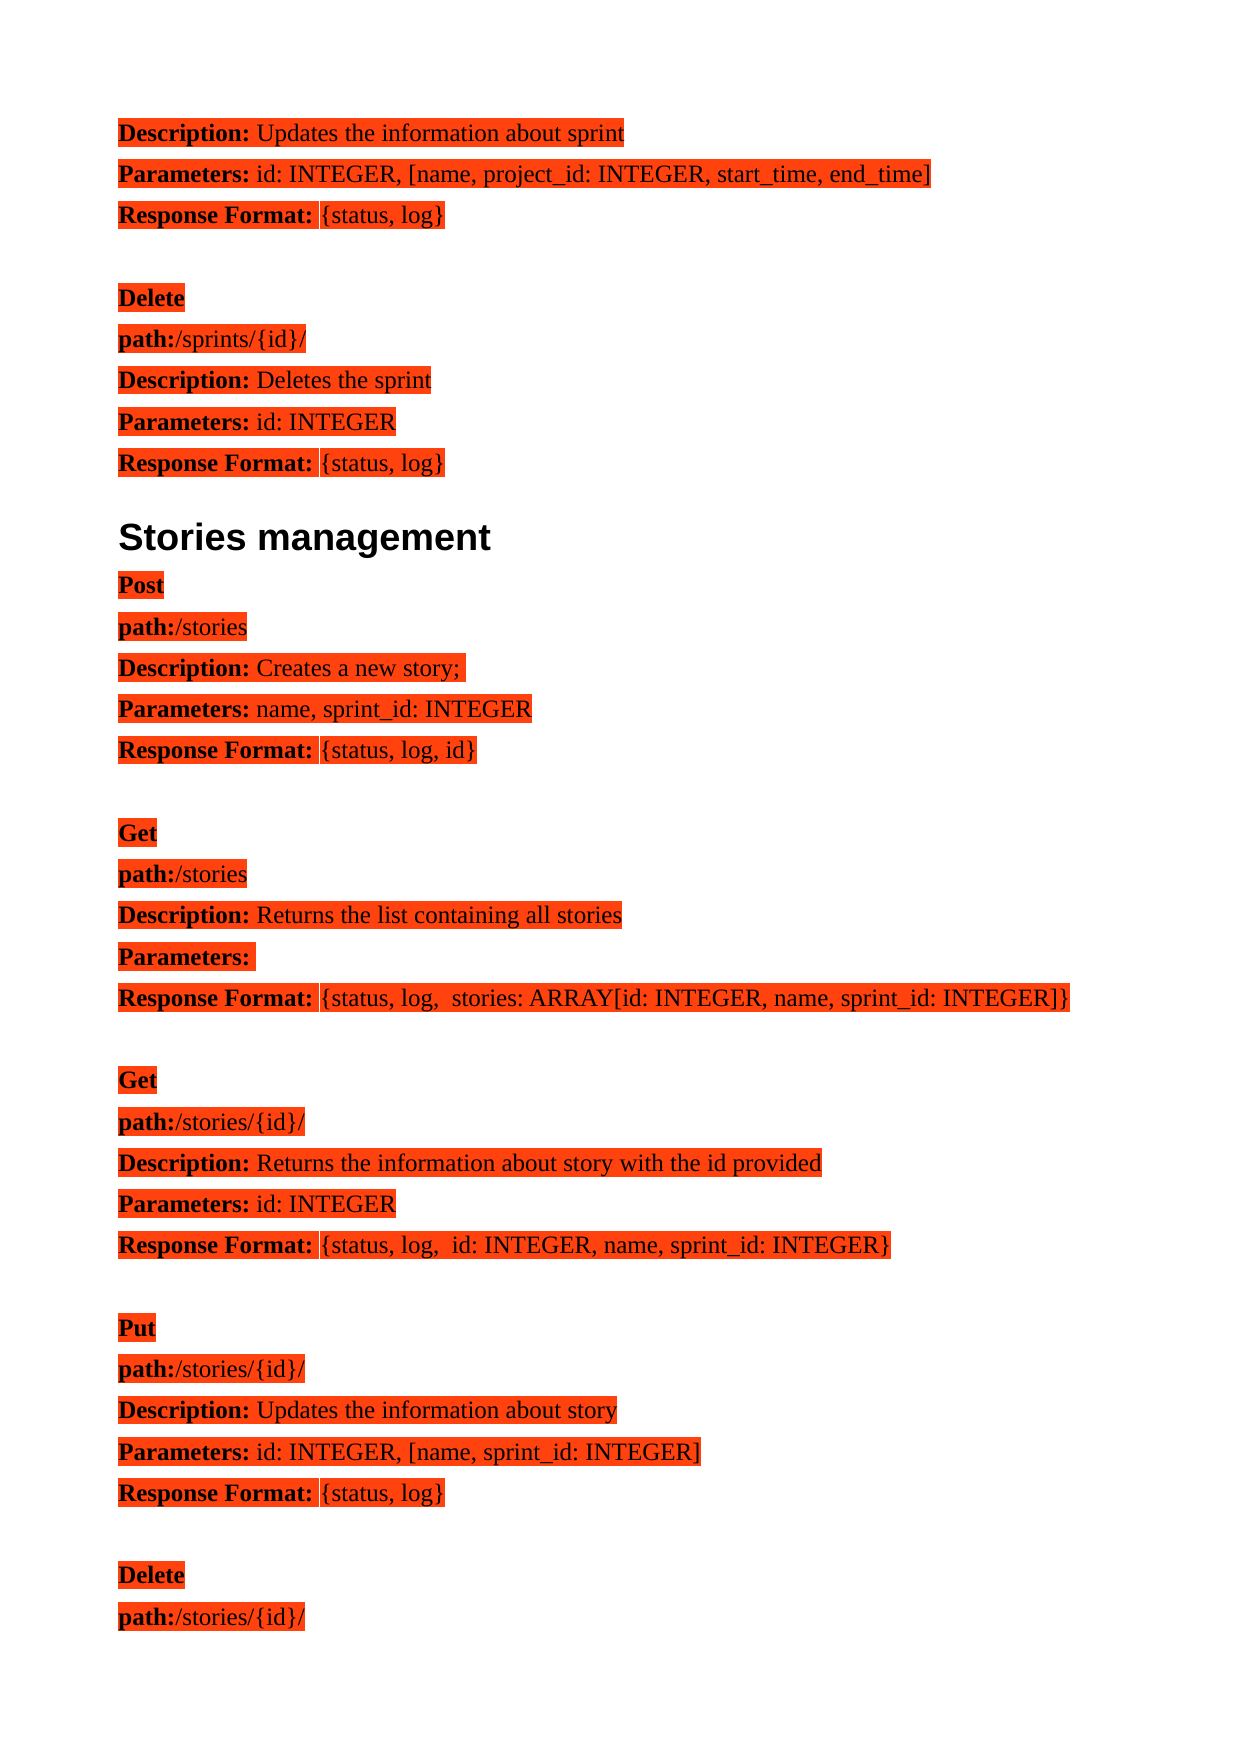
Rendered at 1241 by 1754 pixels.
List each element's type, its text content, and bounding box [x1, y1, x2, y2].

text path:/stories [118, 612, 1122, 641]
text path:/stories [118, 859, 1122, 888]
text path:/sprints/{id}/ [118, 324, 1122, 353]
text Parameters: id: INTEGER [118, 407, 1122, 436]
text Response Format: {status, log, id: INTEGER, name, sprint_id: INTEGER} [118, 1231, 1122, 1259]
text Description: Returns the list containing all stories [118, 901, 1122, 929]
text Description: Updates the information about story [118, 1396, 1122, 1424]
text Parameters: id: INTEGER [118, 1189, 1122, 1218]
text Parameters: id: INTEGER, [name, project_id: INTEGER, start_time, end_time] [118, 159, 1122, 188]
text Response Format: {status, log, stories: ARRAY[id: INTEGER, name, sprint_id: INTEGER]} [118, 983, 1122, 1012]
text Description: Returns the information about story with the id provided [118, 1148, 1122, 1177]
text Response Format: {status, log} [118, 1478, 1122, 1507]
text Get [118, 818, 1122, 847]
text Parameters: id: INTEGER, [name, sprint_id: INTEGER] [118, 1437, 1122, 1466]
text Post [118, 571, 1122, 599]
text Get [118, 1066, 1122, 1094]
text Parameters: name, sprint_id: INTEGER [118, 694, 1122, 723]
text Response Format: {status, log} [118, 201, 1122, 229]
text Description: Creates a new story; [118, 653, 1122, 682]
text path:/stories/{id}/ [118, 1602, 1122, 1631]
text path:/stories/{id}/ [118, 1107, 1122, 1136]
text Parameters: [118, 942, 1122, 971]
subtitle Stories management [118, 514, 1122, 558]
text Response Format: {status, log, id} [118, 736, 1122, 764]
text Response Format: {status, log} [118, 448, 1122, 477]
text path:/stories/{id}/ [118, 1354, 1122, 1383]
text Description: Deletes the sprint [118, 366, 1122, 394]
text Delete [118, 1561, 1122, 1589]
text Delete [118, 283, 1122, 312]
text Put [118, 1313, 1122, 1342]
text Description: Updates the information about sprint [118, 118, 1122, 147]
